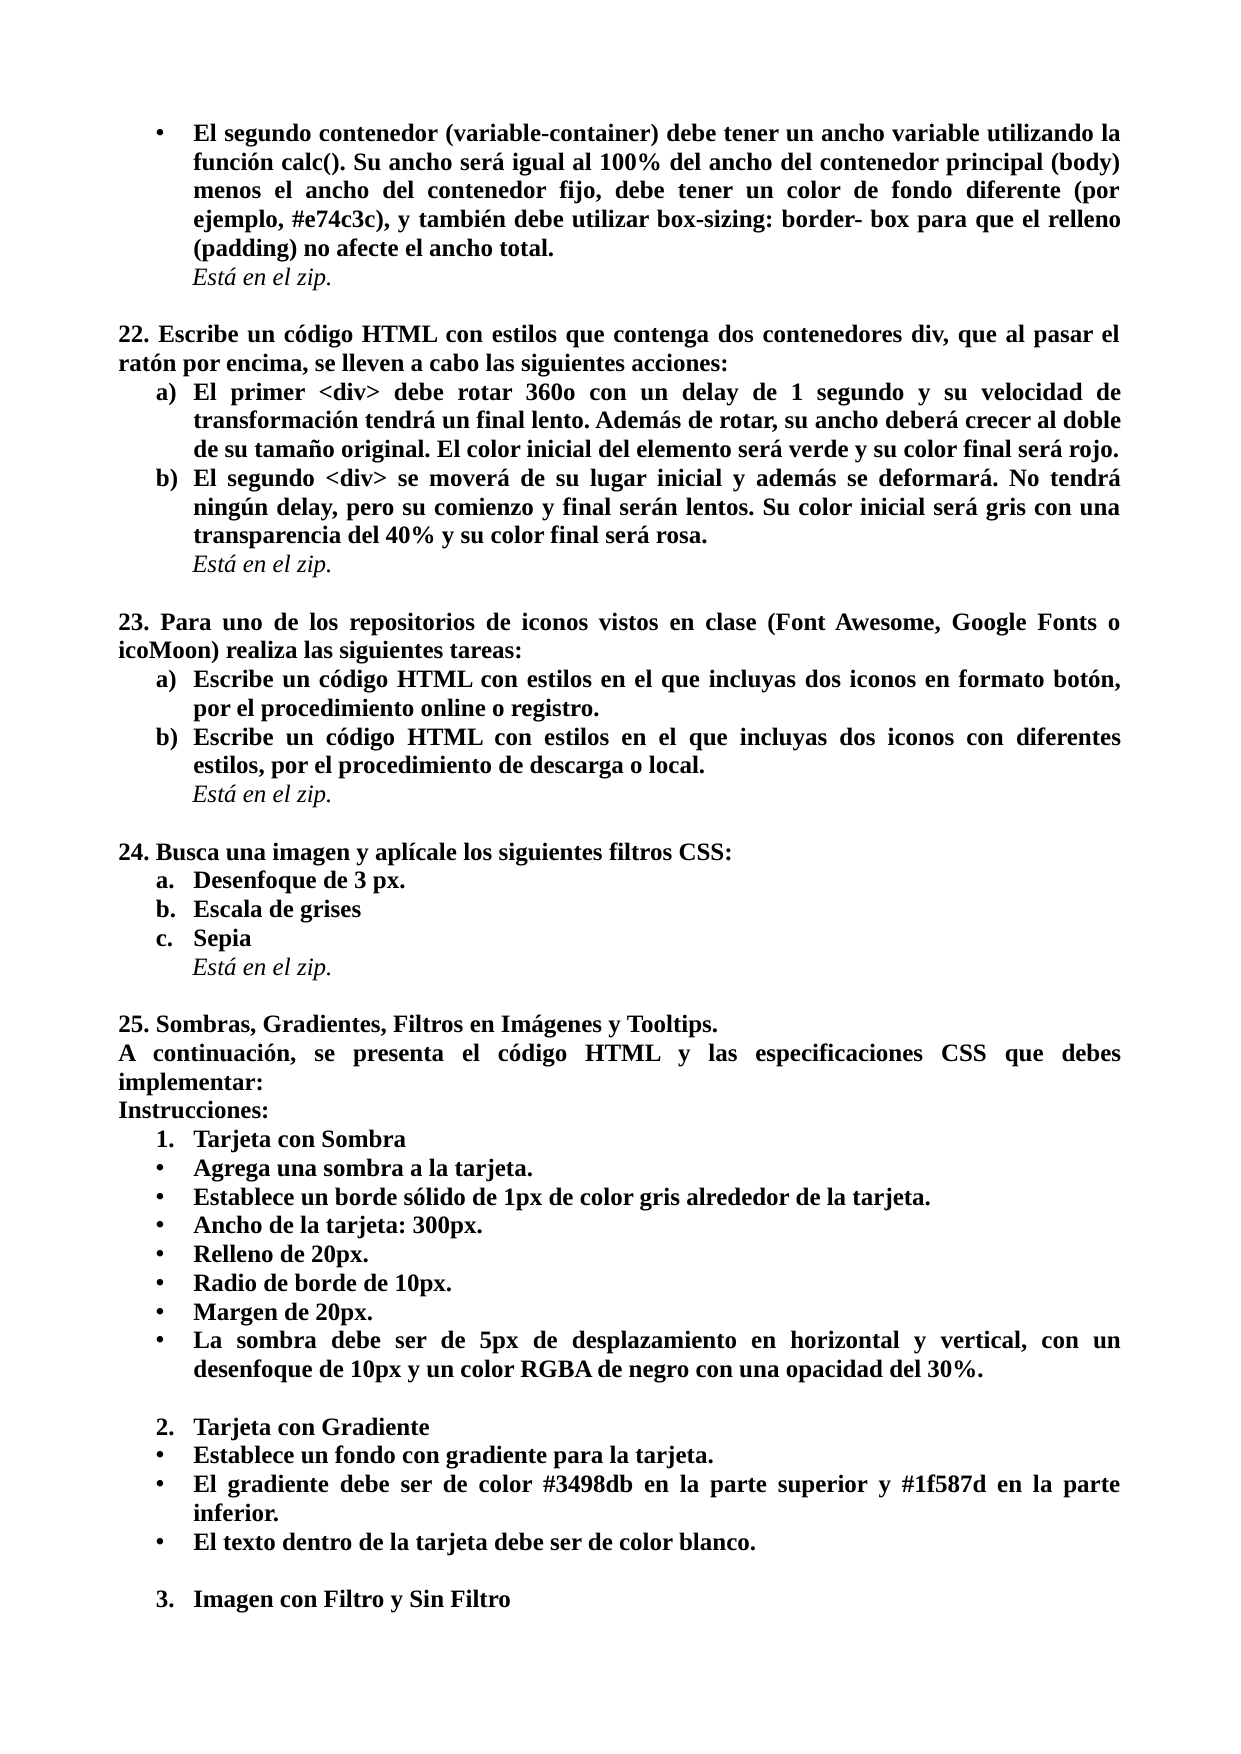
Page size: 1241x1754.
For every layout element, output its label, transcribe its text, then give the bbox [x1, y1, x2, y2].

text 24. Busca una imagen y aplícale los siguientes filtros CSS: [118, 837, 1122, 866]
text Instrucciones: [118, 1096, 1122, 1124]
list Establece un fondo con gradiente para la tarjeta. [156, 1441, 1122, 1469]
list Sepia [156, 923, 1122, 952]
text Está en el zip. [118, 549, 1122, 578]
list Ancho de la tarjeta: 300px. [156, 1211, 1122, 1239]
text 25. Sombras, Gradientes, Filtros en Imágenes y Tooltips. [118, 1009, 1122, 1038]
text A continuación, se presenta el código HTML y las especificaciones CSS que debes implementar: [118, 1038, 1122, 1096]
list Establece un borde sólido de 1px de color gris alrededor de la tarjeta. [156, 1182, 1122, 1211]
list Margen de 20px. [156, 1297, 1122, 1326]
list El primer <div> debe rotar 360o con un delay de 1 segundo y su velocidad de transformación tendrá un final lento. Además de rotar, su ancho deberá crecer al doble de su tamaño original. El color inicial del elemento será verde y su color final será rojo. [156, 377, 1122, 463]
list Imagen con Filtro y Sin Filtro [156, 1584, 1122, 1613]
list El gradiente debe ser de color #3498db en la parte superior y #1f587d en la parte inferior. [156, 1469, 1122, 1527]
list Escribe un código HTML con estilos en el que incluyas dos iconos con diferentes estilos, por el procedimiento de descarga o local. [156, 722, 1122, 779]
text Está en el zip. [118, 262, 1122, 291]
text 23. Para uno de los repositorios de iconos vistos en clase (Font Awesome, Google Fonts o icoMoon) realiza las siguientes tareas: [118, 607, 1122, 664]
list Tarjeta con Sombra [156, 1124, 1122, 1153]
list Relleno de 20px. [156, 1239, 1122, 1268]
list Tarjeta con Gradiente [156, 1412, 1122, 1441]
list Agrega una sombra a la tarjeta. [156, 1153, 1122, 1182]
text 22. Escribe un código HTML con estilos que contenga dos contenedores div, que al pasar el ratón por encima, se lleven a cabo las siguientes acciones: [118, 319, 1122, 377]
list El segundo <div> se moverá de su lugar inicial y además se deformará. No tendrá ningún delay, pero su comienzo y final serán lentos. Su color inicial será gris con una transparencia del 40% y su color final será rosa. [156, 463, 1122, 549]
list La sombra debe ser de 5px de desplazamiento en horizontal y vertical, con un desenfoque de 10px y un color RGBA de negro con una opacidad del 30%. [156, 1326, 1122, 1383]
text Está en el zip. [118, 952, 1122, 981]
list Desenfoque de 3 px. [156, 866, 1122, 894]
list Escribe un código HTML con estilos en el que incluyas dos iconos en formato botón, por el procedimiento online o registro. [156, 664, 1122, 722]
list El texto dentro de la tarjeta debe ser de color blanco. [156, 1527, 1122, 1556]
list Escala de grises [156, 894, 1122, 923]
list El segundo contenedor (variable-container) debe tener un ancho variable utilizando la función calc(). Su ancho será igual al 100% del ancho del contenedor principal (body) menos el ancho del contenedor fijo, debe tener un color de fondo diferente (por ejemplo, #e74c3c), y también debe utilizar box-sizing: border- box para que el relleno (padding) no afecte el ancho total. [156, 118, 1122, 262]
text Está en el zip. [118, 779, 1122, 808]
list Radio de borde de 10px. [156, 1268, 1122, 1297]
